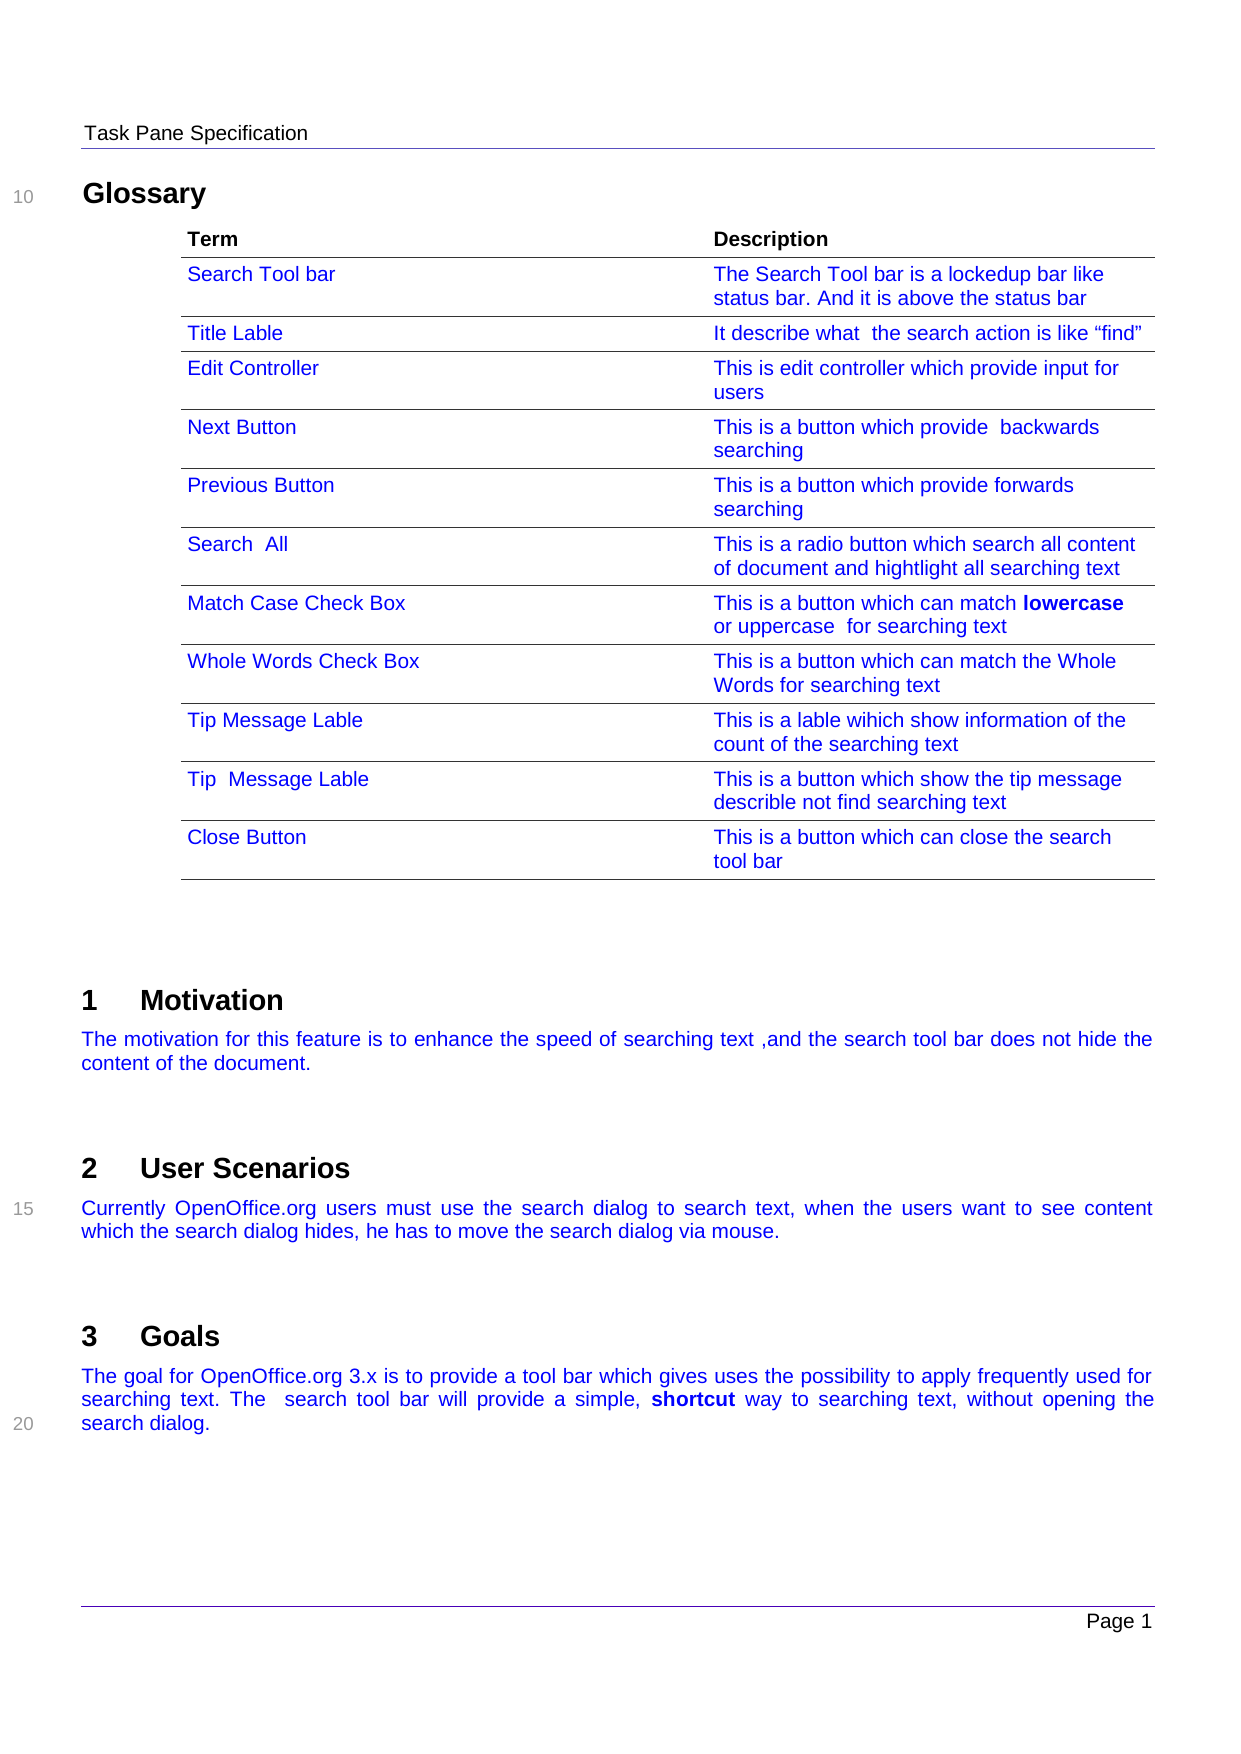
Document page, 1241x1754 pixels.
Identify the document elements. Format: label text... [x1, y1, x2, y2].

table_cell This is edit controller which provide input for users [708, 352, 1155, 409]
table_header Term [181, 222, 708, 257]
table_cell This is a button which provide backwards searching [708, 410, 1155, 468]
subtitle User Scenarios [81, 1152, 1155, 1184]
table_cell This is a lable wihich show information of the count of the searching text [708, 704, 1155, 761]
table_cell The Search Tool bar is a lockedup bar like status bar. And it is above the status bar [708, 258, 1155, 316]
table_cell Tip Message Lable [181, 762, 708, 820]
table_cell This is a button which provide forwards searching [708, 469, 1155, 527]
text Currently OpenOffice.org users must use the search dialog to search text, when the users want to see content which the search dialog hides, he has to move the search dialog via mouse. [81, 1196, 1155, 1243]
table_cell Tip Message Lable [181, 704, 708, 761]
table_cell It describe what the search action is like “find” [708, 317, 1155, 351]
text The motivation for this feature is to enhance the speed of searching text ,and the search tool bar does not hide the content of the document. [81, 1028, 1155, 1075]
table_cell Match Case Check Box [181, 586, 708, 644]
table_cell Whole Words Check Box [181, 645, 708, 703]
text The goal for OpenOffice.org 3.x is to provide a tool bar which gives uses the possibility to apply frequently used for searching text. The search tool bar will provide a simple, shortcut way to searching text, without opening the search dialog. [81, 1364, 1155, 1435]
subtitle Glossary [82, 177, 1155, 209]
subtitle Goals [81, 1320, 1155, 1352]
table_cell Search All [181, 528, 708, 585]
table_cell Next Button [181, 410, 708, 468]
table_cell This is a button which show the tip message describle not find searching text [708, 762, 1155, 820]
table_cell Title Lable [181, 317, 708, 351]
table_cell This is a button which can match the Whole Words for searching text [708, 645, 1155, 703]
table_cell This is a button which can match lowercase or uppercase for searching text [708, 586, 1155, 644]
table_cell Search Tool bar [181, 258, 708, 316]
table_cell Previous Button [181, 469, 708, 527]
table_header Description [708, 222, 1155, 257]
table_cell This is a button which can close the search tool bar [708, 821, 1155, 879]
table_cell Edit Controller [181, 352, 708, 409]
table_cell This is a radio button which search all content of document and hightlight all searching text [708, 528, 1155, 585]
table_cell Close Button [181, 821, 708, 879]
subtitle Motivation [81, 983, 1155, 1016]
